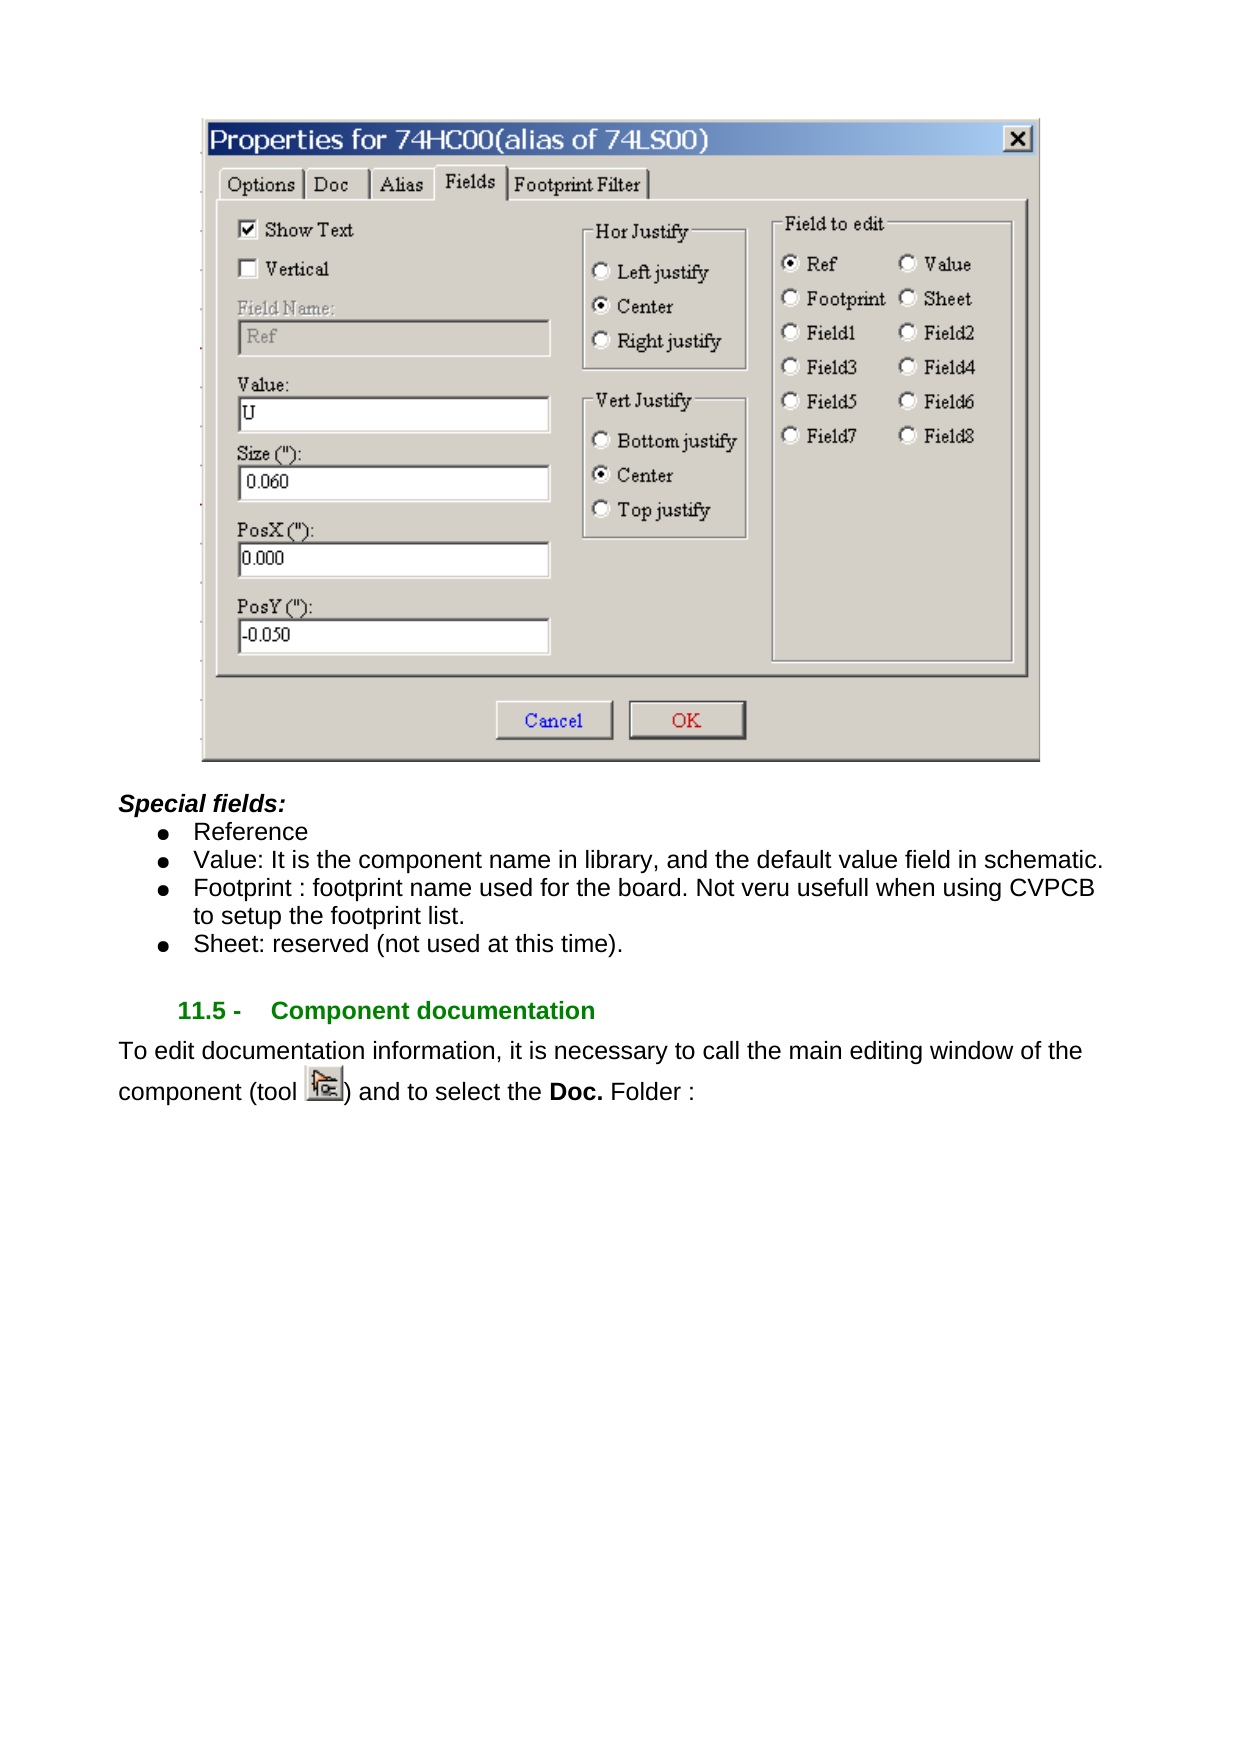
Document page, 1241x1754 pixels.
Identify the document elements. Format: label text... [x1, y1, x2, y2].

list Reference [156, 818, 1122, 846]
list Value: It is the component name in library, and the default value field in schematic. [156, 846, 1122, 873]
picture [304, 1064, 344, 1101]
list Sheet: reserved (not used at this time). [156, 929, 1122, 957]
list Footprint : footprint name used for the board. Not veru usefull when using CVPCB to setup the footprint list. [156, 873, 1122, 929]
subtitle Component documentation [177, 997, 1122, 1025]
picture [200, 118, 1041, 762]
text Special fields: [118, 790, 1122, 818]
text To edit documentation information, it is necessary to call the main editing window of the component (tool ) and to select the Doc. Folder : [118, 1037, 1122, 1106]
